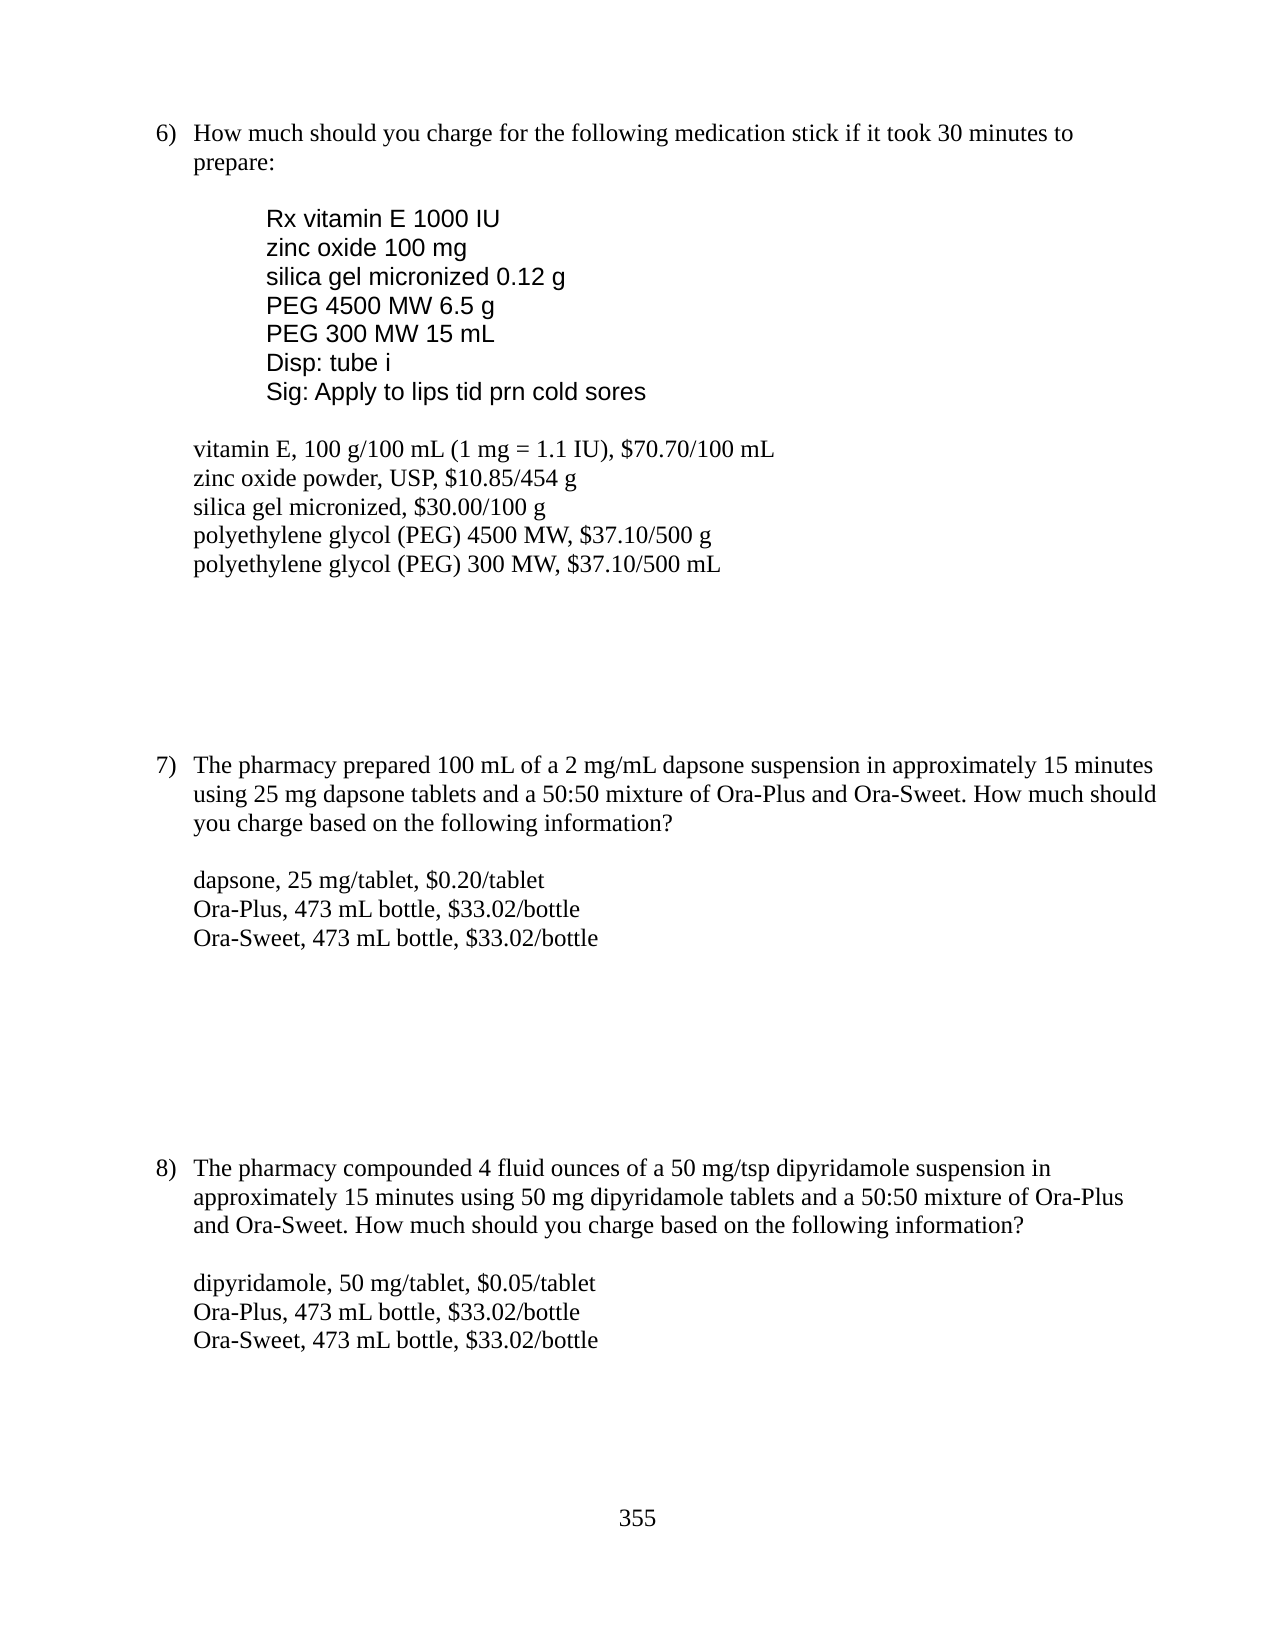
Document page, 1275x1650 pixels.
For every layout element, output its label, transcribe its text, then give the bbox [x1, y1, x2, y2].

list PEG 4500 MW 6.5 g [228, 291, 1157, 319]
list zinc oxide powder, USP, $10.85/454 g [156, 463, 1157, 492]
list Ora-Sweet, 473 mL bottle, $33.02/bottle [156, 923, 1157, 952]
list The pharmacy prepared 100 mL of a 2 mg/mL dapsone suspension in approximately 15 minutes using 25 mg dapsone tablets and a 50:50 mixture of Ora-Plus and Ora-Sweet. How much should you charge based on the following information? [156, 751, 1157, 837]
list Rx vitamin E 1000 IU [228, 204, 1157, 233]
list polyethylene glycol (PEG) 4500 MW, $37.10/500 g [156, 521, 1157, 549]
list Disp: tube i [228, 348, 1157, 377]
list dapsone, 25 mg/tablet, $0.20/tablet [156, 866, 1157, 894]
list Ora-Sweet, 473 mL bottle, $33.02/bottle [156, 1326, 1157, 1354]
list PEG 300 MW 15 mL [228, 319, 1157, 348]
list The pharmacy compounded 4 fluid ounces of a 50 mg/tsp dipyridamole suspension in approximately 15 minutes using 50 mg dipyridamole tablets and a 50:50 mixture of Ora-Plus and Ora-Sweet. How much should you charge based on the following information? [156, 1153, 1157, 1239]
list polyethylene glycol (PEG) 300 MW, $37.10/500 mL [156, 549, 1157, 578]
list How much should you charge for the following medication stick if it took 30 minutes to prepare: [156, 118, 1157, 176]
list Ora-Plus, 473 mL bottle, $33.02/bottle [156, 1297, 1157, 1326]
list Ora-Plus, 473 mL bottle, $33.02/bottle [156, 894, 1157, 923]
list Sig: Apply to lips tid prn cold sores [228, 377, 1157, 406]
list zinc oxide 100 mg [228, 233, 1157, 262]
list vitamin E, 100 g/100 mL (1 mg = 1.1 IU), $70.70/100 mL [156, 434, 1157, 463]
list silica gel micronized, $30.00/100 g [156, 492, 1157, 521]
list dipyridamole, 50 mg/tablet, $0.05/tablet [156, 1268, 1157, 1297]
list silica gel micronized 0.12 g [228, 262, 1157, 291]
